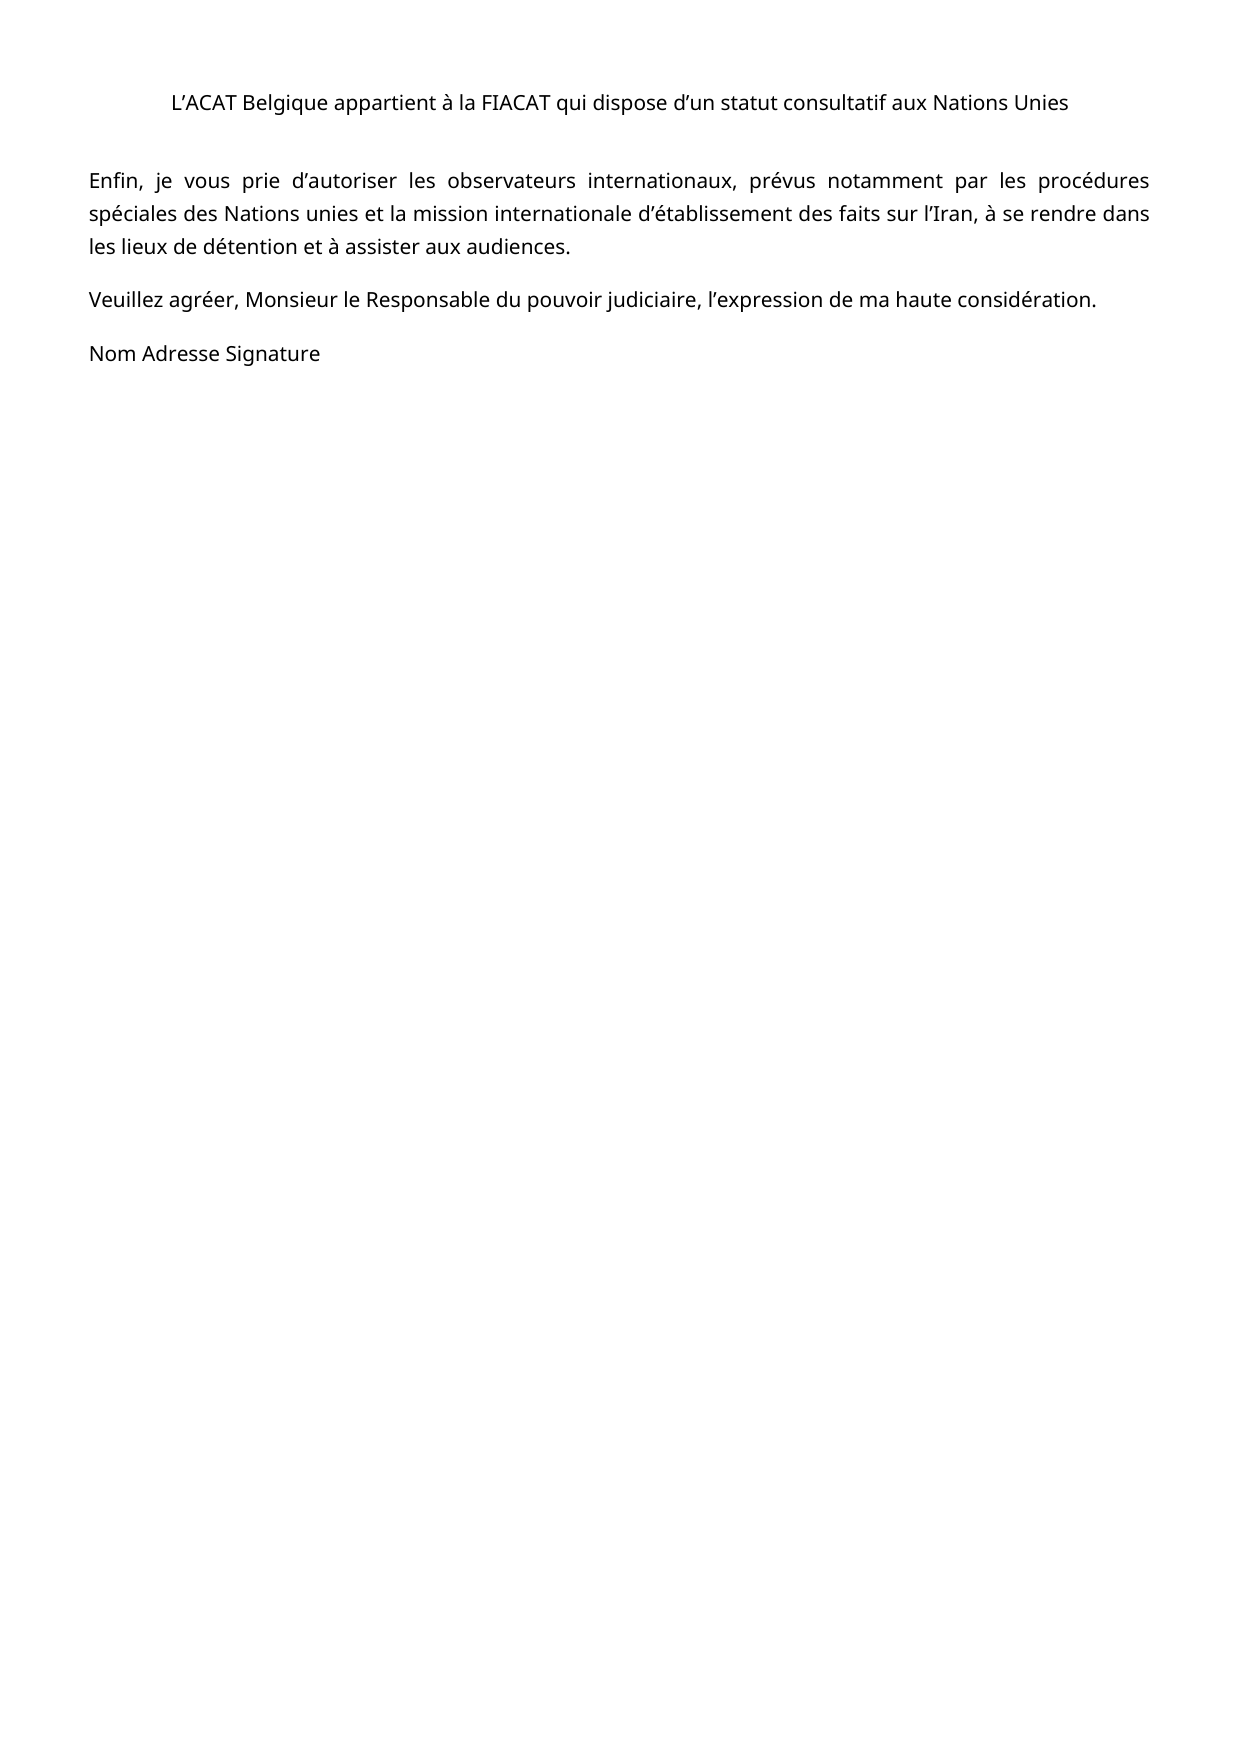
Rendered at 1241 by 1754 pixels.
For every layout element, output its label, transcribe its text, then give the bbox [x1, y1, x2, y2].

text Veuillez agréer, Monsieur le Responsable du pouvoir judiciaire, l’expression de ma haute considération. [88, 285, 1152, 314]
text Nom Adresse Signature [88, 339, 1152, 367]
text Enfin, je vous prie d’autoriser les observateurs internationaux, prévus notamment par les procédures spéciales des Nations unies et la mission internationale d’établissement des faits sur l’Iran, à se rendre dans les lieux de détention et à assister aux audiences. [88, 167, 1152, 260]
